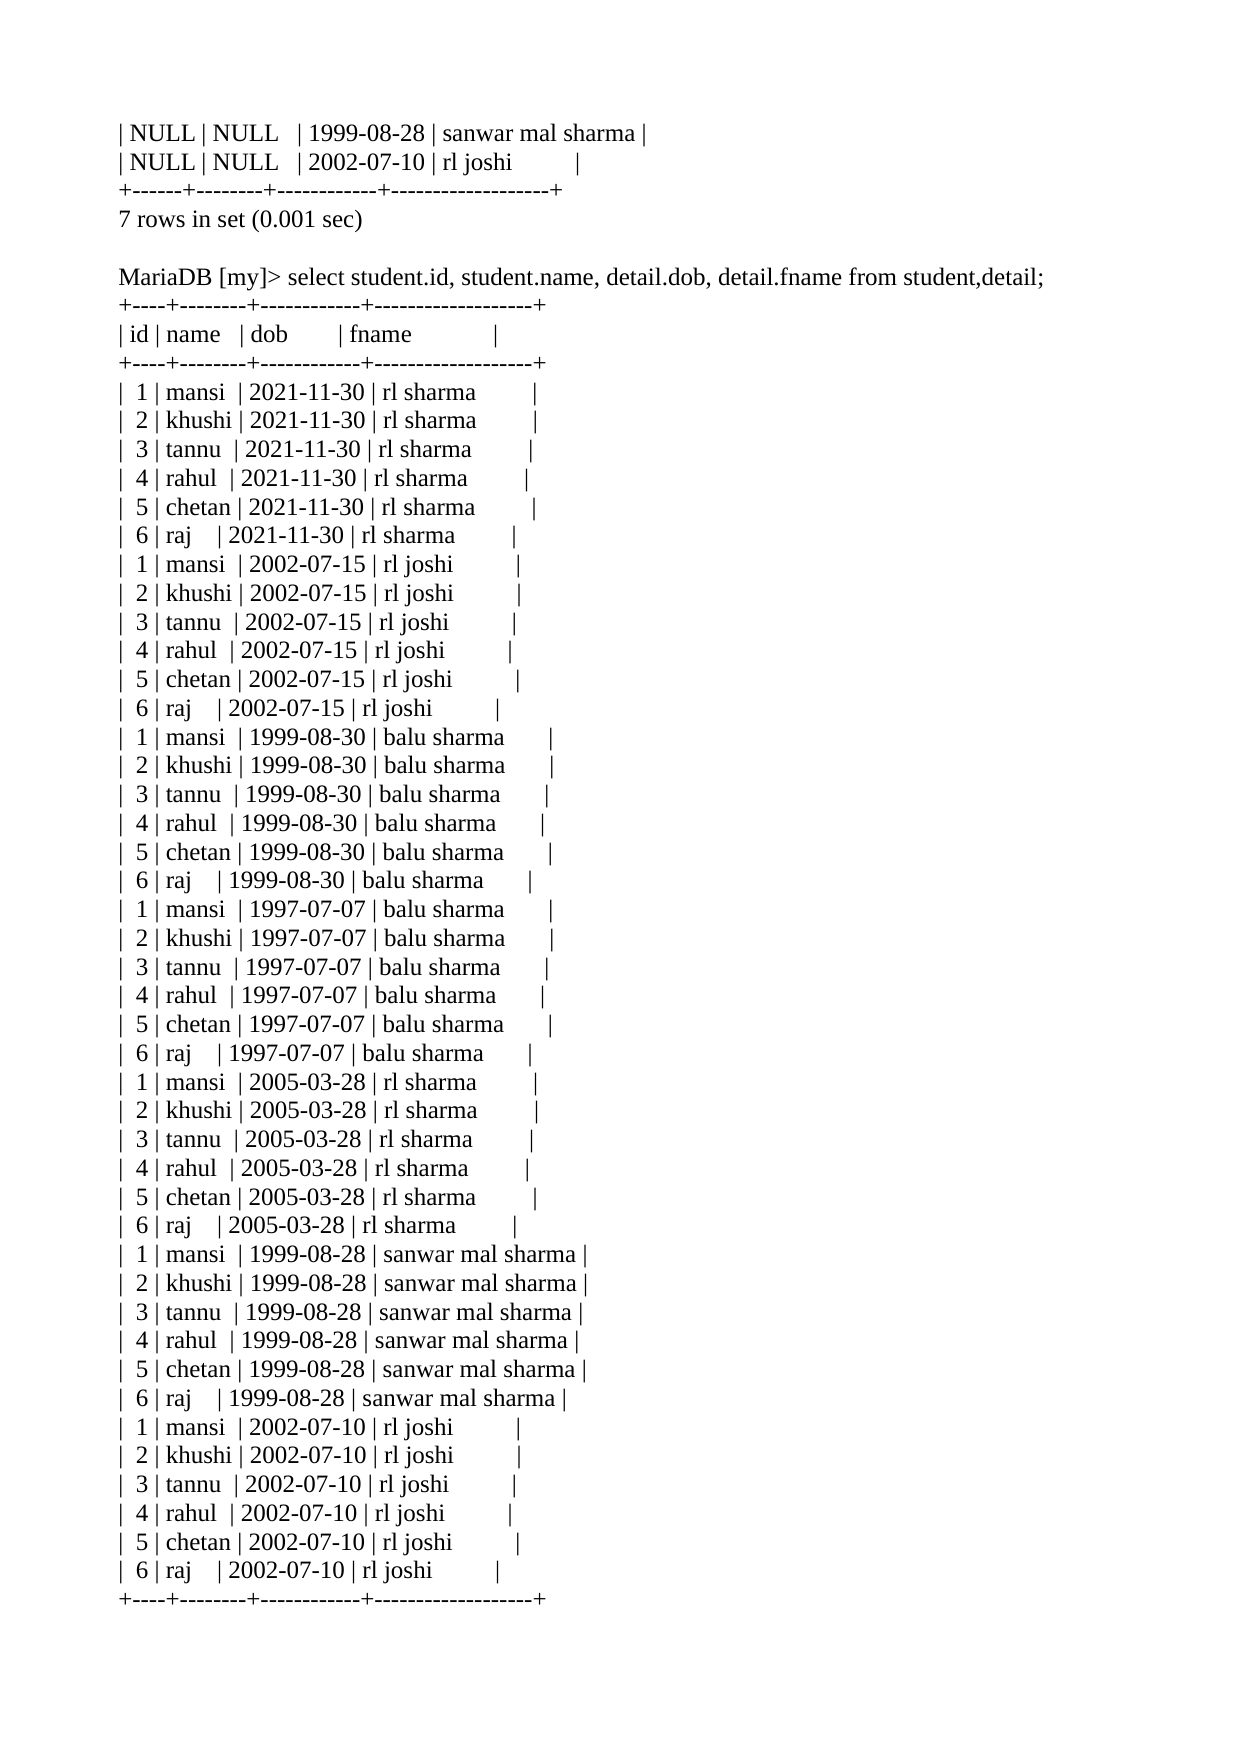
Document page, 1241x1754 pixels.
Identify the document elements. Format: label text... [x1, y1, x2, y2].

text +----+--------+------------+-------------------+ [118, 1584, 1122, 1613]
text | 5 | chetan | 1999-08-28 | sanwar mal sharma | [118, 1354, 1122, 1383]
text | 5 | chetan | 1999-08-30 | balu sharma | [118, 837, 1122, 866]
text | 3 | tannu | 2005-03-28 | rl sharma | [118, 1124, 1122, 1153]
text | 3 | tannu | 1999-08-30 | balu sharma | [118, 779, 1122, 808]
text | 6 | raj | 2002-07-15 | rl joshi | [118, 693, 1122, 722]
text | NULL | NULL | 1999-08-28 | sanwar mal sharma | [118, 118, 1122, 147]
text | 1 | mansi | 2002-07-15 | rl joshi | [118, 549, 1122, 578]
text | 4 | rahul | 1999-08-30 | balu sharma | [118, 808, 1122, 837]
text | NULL | NULL | 2002-07-10 | rl joshi | [118, 147, 1122, 176]
text +----+--------+------------+-------------------+ [118, 348, 1122, 377]
text | 2 | khushi | 2005-03-28 | rl sharma | [118, 1096, 1122, 1124]
text | 6 | raj | 2005-03-28 | rl sharma | [118, 1211, 1122, 1239]
text | 4 | rahul | 1997-07-07 | balu sharma | [118, 981, 1122, 1009]
text | 6 | raj | 1997-07-07 | balu sharma | [118, 1038, 1122, 1067]
text | 5 | chetan | 2021-11-30 | rl sharma | [118, 492, 1122, 521]
text | 2 | khushi | 2021-11-30 | rl sharma | [118, 406, 1122, 434]
text | 5 | chetan | 2005-03-28 | rl sharma | [118, 1182, 1122, 1211]
text | 4 | rahul | 2002-07-15 | rl joshi | [118, 636, 1122, 664]
text | 3 | tannu | 1997-07-07 | balu sharma | [118, 952, 1122, 981]
text | 1 | mansi | 2005-03-28 | rl sharma | [118, 1067, 1122, 1096]
text | 6 | raj | 1999-08-30 | balu sharma | [118, 866, 1122, 894]
text | 1 | mansi | 1999-08-28 | sanwar mal sharma | [118, 1239, 1122, 1268]
text +----+--------+------------+-------------------+ [118, 291, 1122, 319]
text | 1 | mansi | 1999-08-30 | balu sharma | [118, 722, 1122, 751]
text | 1 | mansi | 2021-11-30 | rl sharma | [118, 377, 1122, 406]
text | 2 | khushi | 1999-08-30 | balu sharma | [118, 751, 1122, 779]
text | 4 | rahul | 1999-08-28 | sanwar mal sharma | [118, 1326, 1122, 1354]
text | 3 | tannu | 2021-11-30 | rl sharma | [118, 434, 1122, 463]
text | 6 | raj | 1999-08-28 | sanwar mal sharma | [118, 1383, 1122, 1412]
text | 5 | chetan | 2002-07-10 | rl joshi | [118, 1527, 1122, 1556]
text | 2 | khushi | 1997-07-07 | balu sharma | [118, 923, 1122, 952]
text | id | name | dob | fname | [118, 319, 1122, 348]
text | 2 | khushi | 1999-08-28 | sanwar mal sharma | [118, 1268, 1122, 1297]
text | 2 | khushi | 2002-07-10 | rl joshi | [118, 1441, 1122, 1469]
text | 1 | mansi | 1997-07-07 | balu sharma | [118, 894, 1122, 923]
text | 4 | rahul | 2002-07-10 | rl joshi | [118, 1498, 1122, 1527]
text | 6 | raj | 2021-11-30 | rl sharma | [118, 521, 1122, 549]
text | 1 | mansi | 2002-07-10 | rl joshi | [118, 1412, 1122, 1441]
text | 3 | tannu | 2002-07-15 | rl joshi | [118, 607, 1122, 636]
text | 4 | rahul | 2021-11-30 | rl sharma | [118, 463, 1122, 492]
text | 5 | chetan | 2002-07-15 | rl joshi | [118, 664, 1122, 693]
text | 3 | tannu | 2002-07-10 | rl joshi | [118, 1469, 1122, 1498]
text 7 rows in set (0.001 sec) [118, 204, 1122, 233]
text | 2 | khushi | 2002-07-15 | rl joshi | [118, 578, 1122, 607]
text | 3 | tannu | 1999-08-28 | sanwar mal sharma | [118, 1297, 1122, 1326]
text +------+--------+------------+-------------------+ [118, 176, 1122, 204]
text | 6 | raj | 2002-07-10 | rl joshi | [118, 1556, 1122, 1584]
text MariaDB [my]> select student.id, student.name, detail.dob, detail.fname from student,detail; [118, 262, 1122, 291]
text | 4 | rahul | 2005-03-28 | rl sharma | [118, 1153, 1122, 1182]
text | 5 | chetan | 1997-07-07 | balu sharma | [118, 1009, 1122, 1038]
